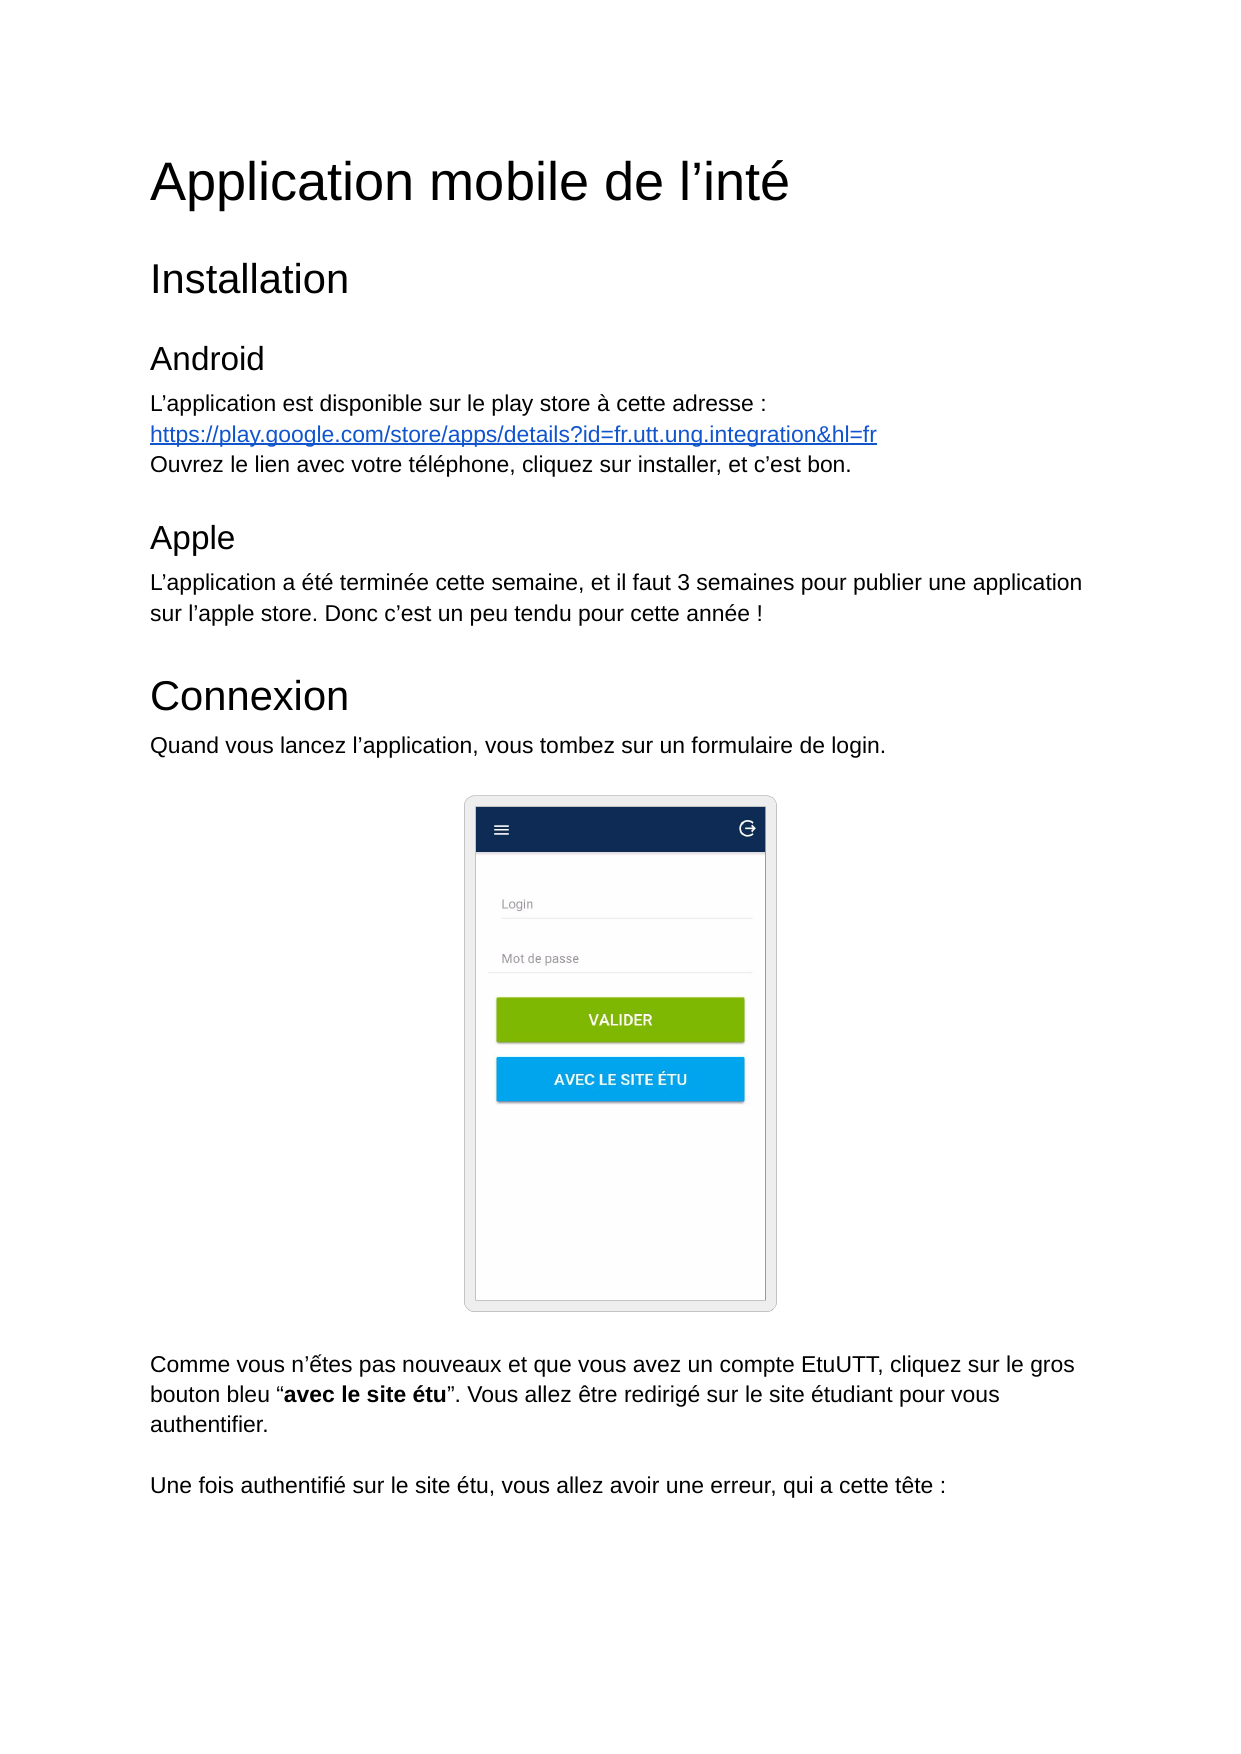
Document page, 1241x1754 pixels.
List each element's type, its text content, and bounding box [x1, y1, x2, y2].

subtitle Connexion [150, 671, 1090, 719]
text L’application a été terminée cette semaine, et il faut 3 semaines pour publier une application sur l’apple store. Donc c’est un peu tendu pour cette année ! [150, 569, 1090, 626]
subtitle Apple [150, 518, 1090, 557]
picture [460, 792, 780, 1317]
text Quand vous lancez l’application, vous tombez sur un formulaire de login. [150, 732, 1090, 758]
text L’application est disponible sur le play store à cette adresse : [150, 390, 1090, 417]
title Application mobile de l’inté [150, 150, 1090, 212]
text Comme vous n’ếtes pas nouveaux et que vous avez un compte EtuUTT, cliquez sur le gros bouton bleu “avec le site étu”. Vous allez être redirigé sur le site étudiant pour vous authentifier. [150, 1351, 1090, 1437]
text Une fois authentifié sur le site étu, vous allez avoir une erreur, qui a cette tête : [150, 1472, 1090, 1498]
text https://play.google.com/store/apps/details?id=fr.utt.ung.integration&hl=fr [150, 421, 1090, 447]
subtitle Android [150, 339, 1090, 378]
subtitle Installation [150, 254, 1090, 302]
text Ouvrez le lien avec votre téléphone, cliquez sur installer, et c’est bon. [150, 451, 1090, 477]
